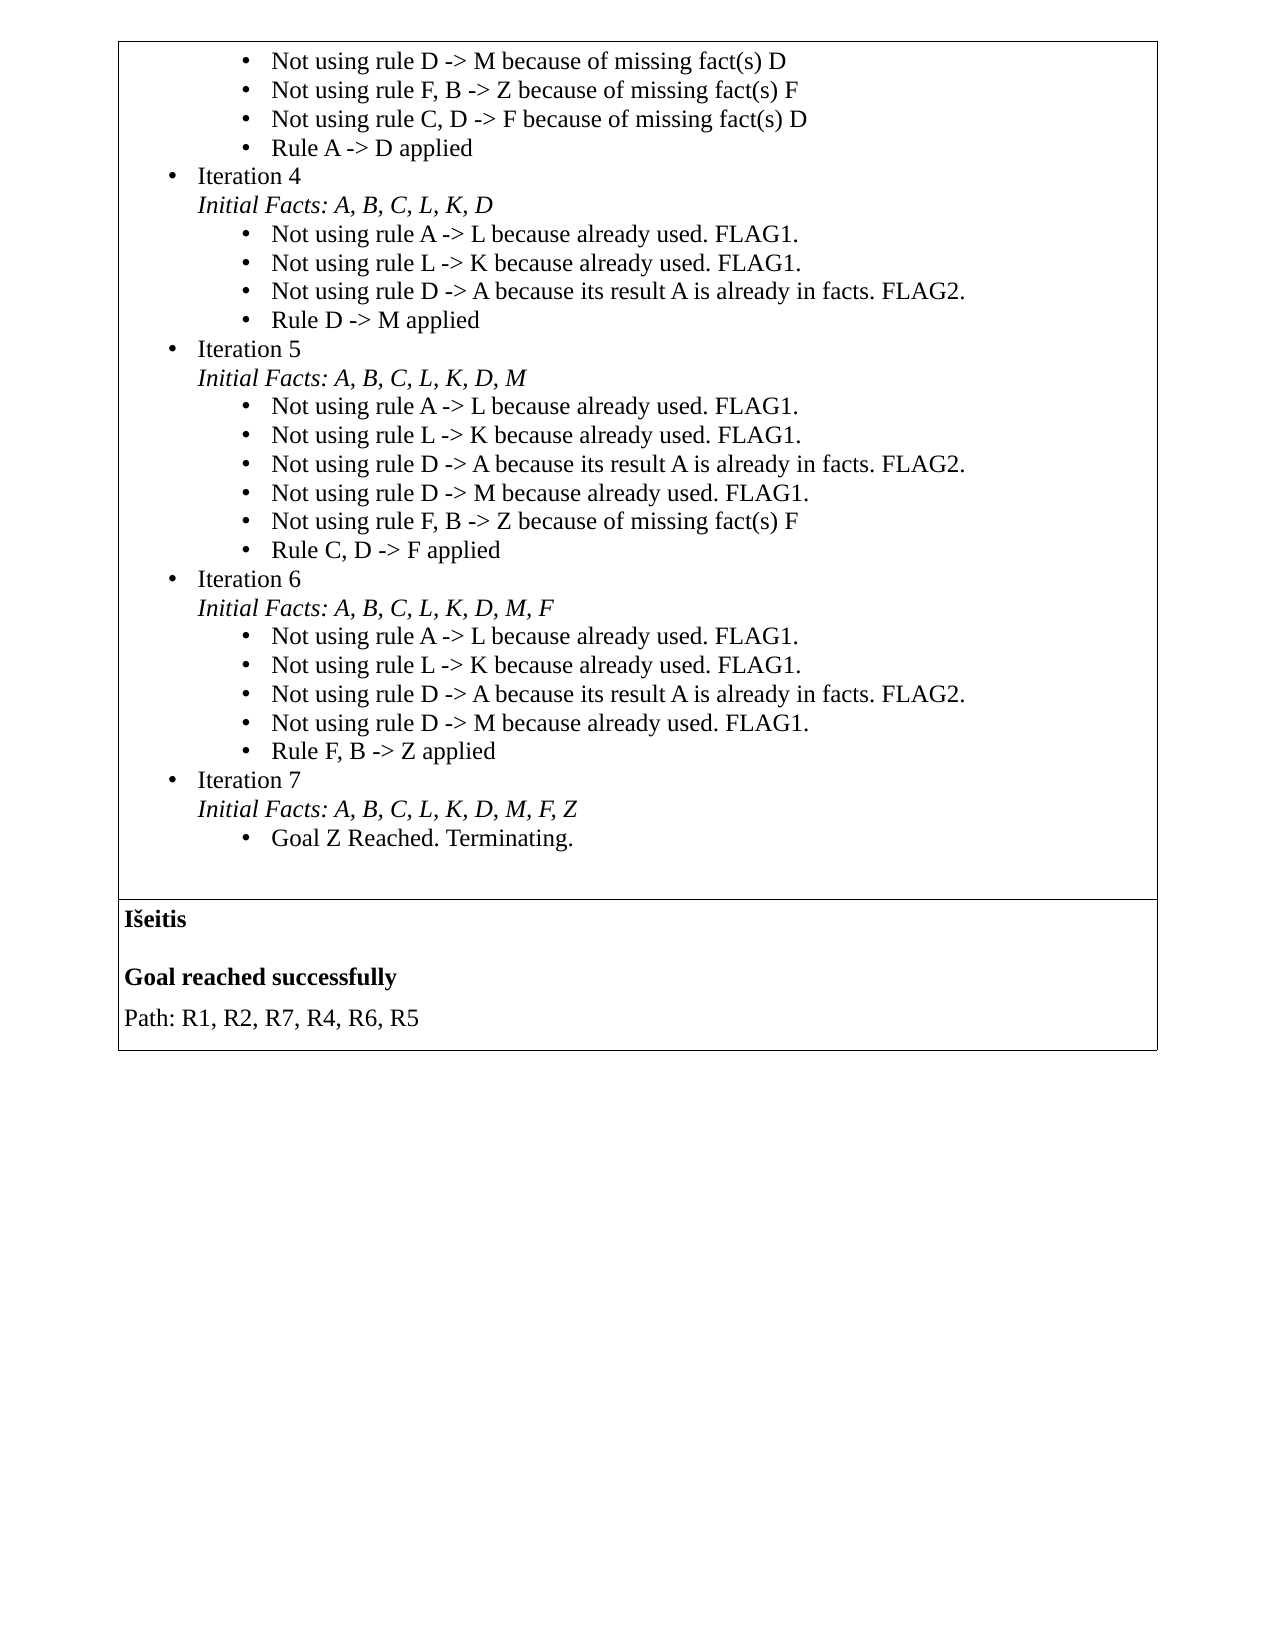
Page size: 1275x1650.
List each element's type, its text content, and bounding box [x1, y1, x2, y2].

table_cell Eiga Algorithm Trace: Iteration 1 Initial Facts: A, B, C Rule A -> L applied Iteration 2 Initial Facts: A, B, C, L Not using rule A -> L because already used. FLAG1. Rule L -> K applied Iteration 3 Initial Facts: A, B, C, L, K Not using rule A -> L because already used. FLAG1. Not using rule L -> K because already used. FLAG1. Not using rule D -> A because its result A is already in facts. FLAG2. Not using rule D -> M because of missing fact(s) D Not using rule F, B -> Z because of missing fact(s) F Not using rule C, D -> F because of missing fact(s) D Rule A -> D applied Iteration 4 Initial Facts: A, B, C, L, K, D Not using rule A -> L because already used. FLAG1. Not using rule L -> K because already used. FLAG1. Not using rule D -> A because its result A is already in facts. FLAG2. Rule D -> M applied Iteration 5 Initial Facts: A, B, C, L, K, D, M Not using rule A -> L because already used. FLAG1. Not using rule L -> K because already used. FLAG1. Not using rule D -> A because its result A is already in facts. FLAG2. Not using rule D -> M because already used. FLAG1. Not using rule F, B -> Z because of missing fact(s) F Rule C, D -> F applied Iteration 6 Initial Facts: A, B, C, L, K, D, M, F Not using rule A -> L because already used. FLAG1. Not using rule L -> K because already used. FLAG1. Not using rule D -> A because its result A is already in facts. FLAG2. Not using rule D -> M because already used. FLAG1. Rule F, B -> Z applied Iteration 7 Initial Facts: A, B, C, L, K, D, M, F, Z Goal Z Reached. Terminating. [119, 42, 1157, 898]
table_cell Išeitis Goal reached successfully Path: R1, R2, R7, R4, R6, R5 [119, 900, 1157, 1050]
